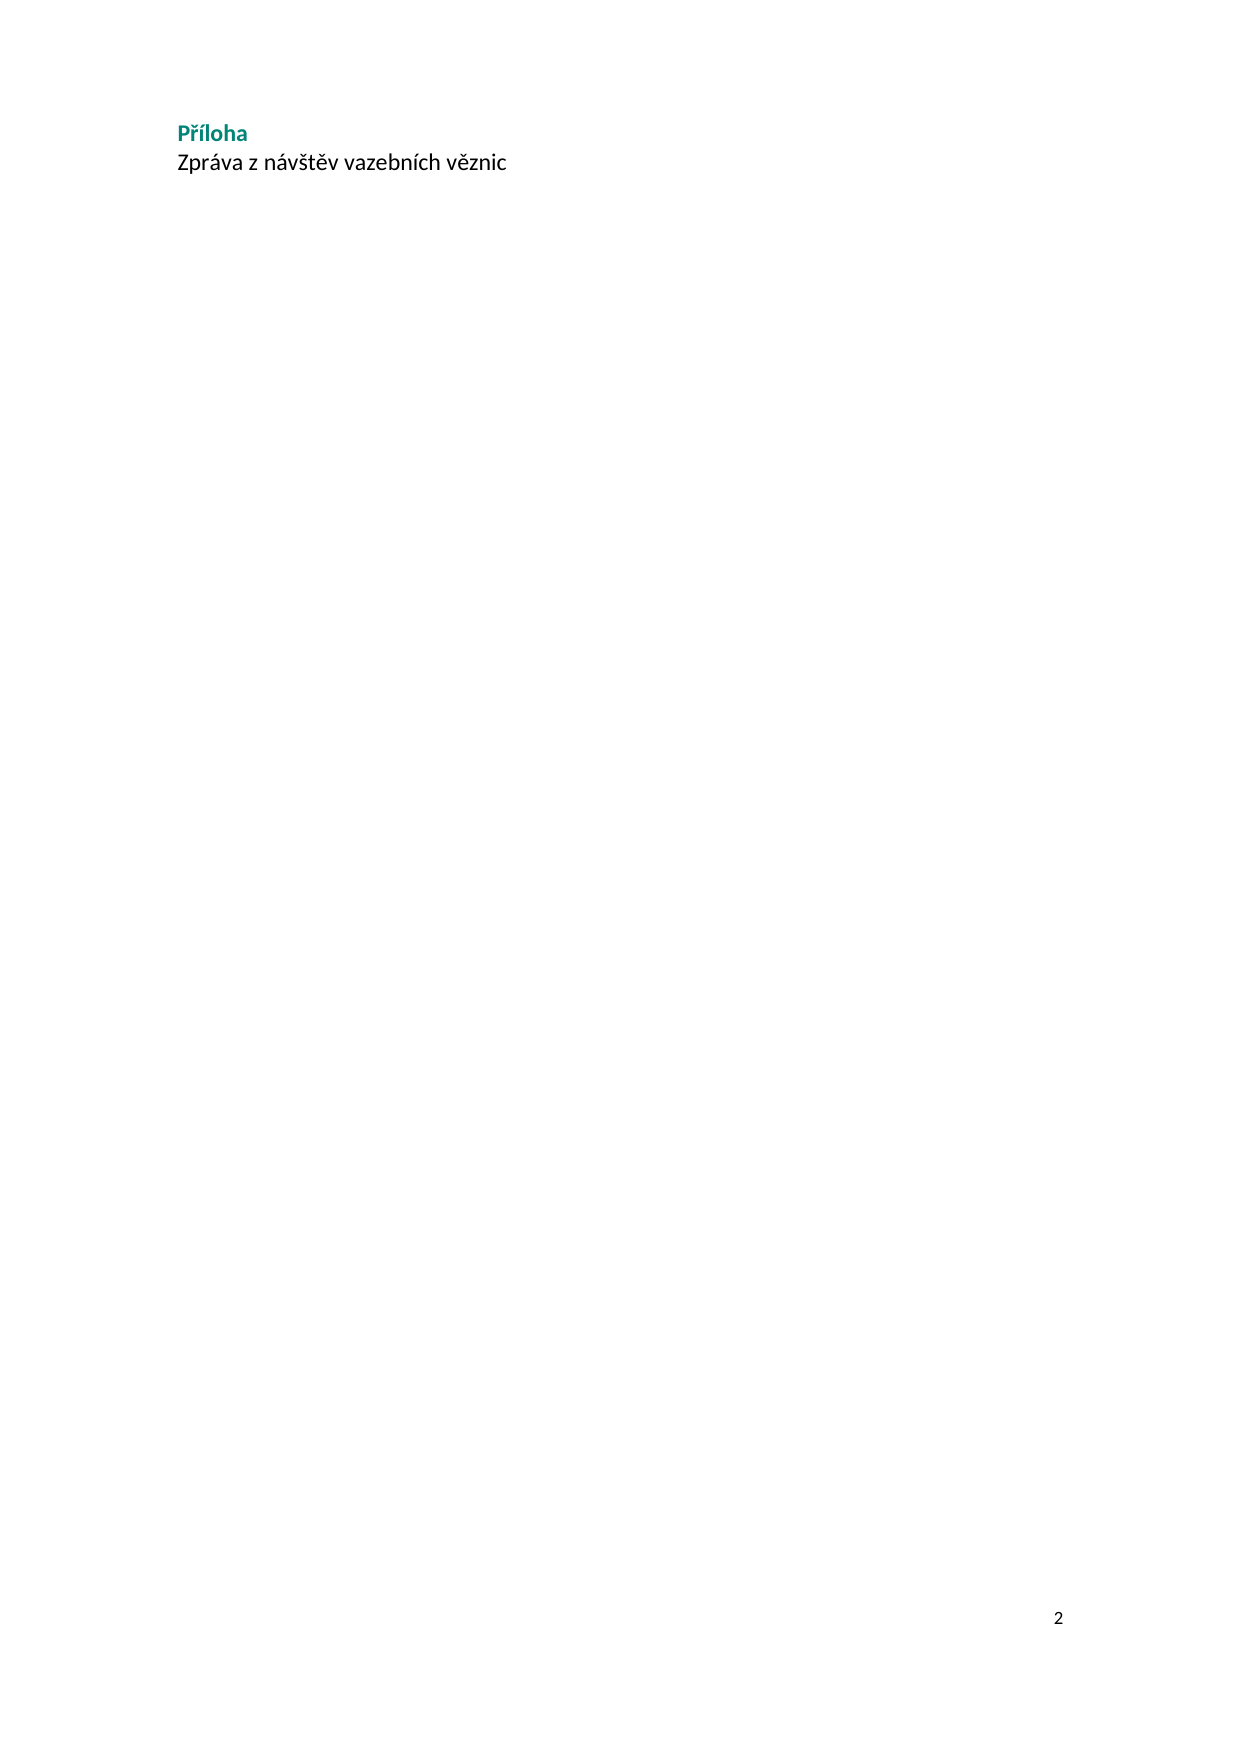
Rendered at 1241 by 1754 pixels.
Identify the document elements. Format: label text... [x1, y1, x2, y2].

text Zpráva z návštěv vazebních věznic [177, 147, 1063, 176]
text Příloha [177, 118, 1063, 147]
